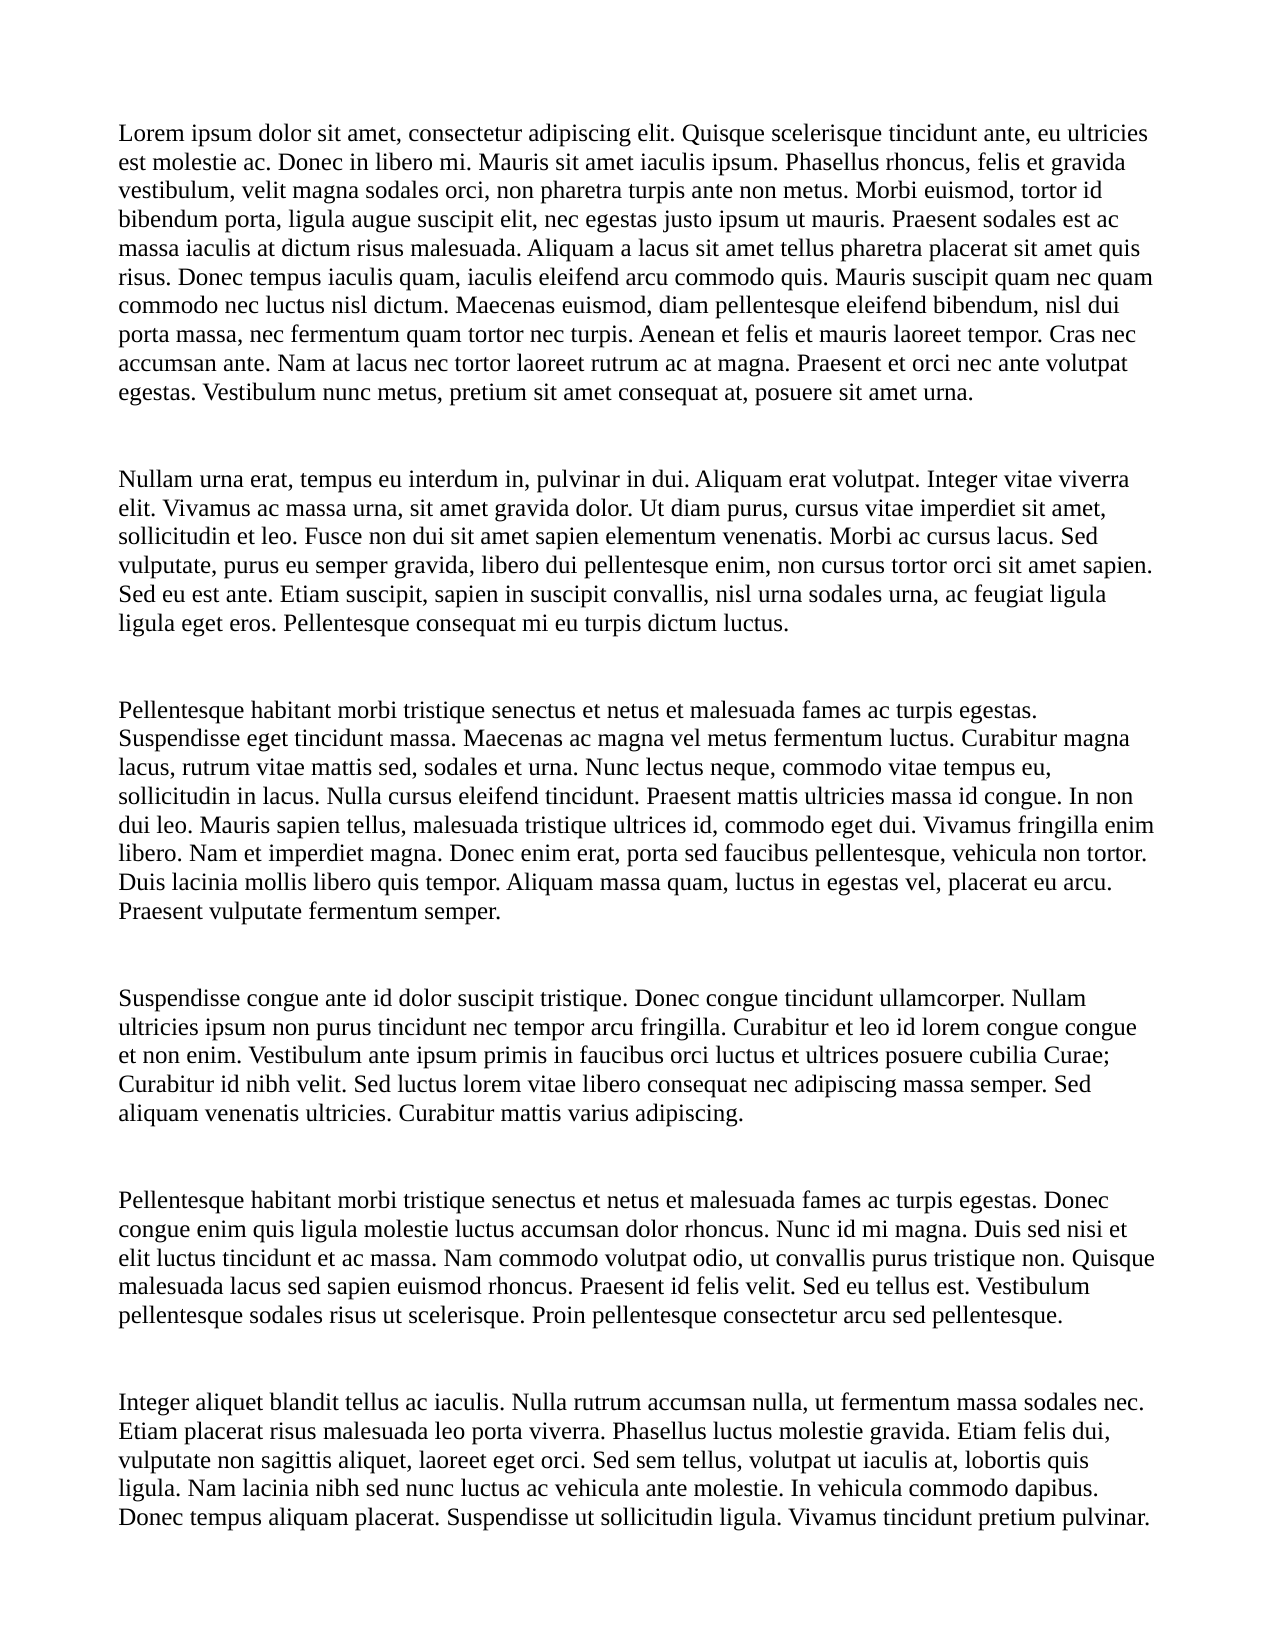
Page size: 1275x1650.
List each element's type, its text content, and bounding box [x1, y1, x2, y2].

text Integer aliquet blandit tellus ac iaculis. Nulla rutrum accumsan nulla, ut fermentum massa sodales nec. Etiam placerat risus malesuada leo porta viverra. Phasellus luctus molestie gravida. Etiam felis dui, vulputate non sagittis aliquet, laoreet eget orci. Sed sem tellus, volutpat ut iaculis at, lobortis quis ligula. Nam lacinia nibh sed nunc luctus ac vehicula ante molestie. In vehicula commodo dapibus. Donec tempus aliquam placerat. Suspendisse ut sollicitudin ligula. Vivamus tincidunt pretium pulvinar. [118, 1387, 1157, 1531]
text Suspendisse congue ante id dolor suscipit tristique. Donec congue tincidunt ullamcorper. Nullam ultricies ipsum non purus tincidunt nec tempor arcu fringilla. Curabitur et leo id lorem congue congue et non enim. Vestibulum ante ipsum primis in faucibus orci luctus et ultrices posuere cubilia Curae; Curabitur id nibh velit. Sed luctus lorem vitae libero consequat nec adipiscing massa semper. Sed aliquam venenatis ultricies. Curabitur mattis varius adipiscing. [118, 983, 1157, 1127]
text Pellentesque habitant morbi tristique senectus et netus et malesuada fames ac turpis egestas. Donec congue enim quis ligula molestie luctus accumsan dolor rhoncus. Nunc id mi magna. Duis sed nisi et elit luctus tincidunt et ac massa. Nam commodo volutpat odio, ut convallis purus tristique non. Quisque malesuada lacus sed sapien euismod rhoncus. Praesent id felis velit. Sed eu tellus est. Vestibulum pellentesque sodales risus ut scelerisque. Proin pellentesque consectetur arcu sed pellentesque. [118, 1185, 1157, 1329]
text Lorem ipsum dolor sit amet, consectetur adipiscing elit. Quisque scelerisque tincidunt ante, eu ultricies est molestie ac. Donec in libero mi. Mauris sit amet iaculis ipsum. Phasellus rhoncus, felis et gravida vestibulum, velit magna sodales orci, non pharetra turpis ante non metus. Morbi euismod, tortor id bibendum porta, ligula augue suscipit elit, nec egestas justo ipsum ut mauris. Praesent sodales est ac massa iaculis at dictum risus malesuada. Aliquam a lacus sit amet tellus pharetra placerat sit amet quis risus. Donec tempus iaculis quam, iaculis eleifend arcu commodo quis. Mauris suscipit quam nec quam commodo nec luctus nisl dictum. Maecenas euismod, diam pellentesque eleifend bibendum, nisl dui porta massa, nec fermentum quam tortor nec turpis. Aenean et felis et mauris laoreet tempor. Cras nec accumsan ante. Nam at lacus nec tortor laoreet rutrum ac at magna. Praesent et orci nec ante volutpat egestas. Vestibulum nunc metus, pretium sit amet consequat at, posuere sit amet urna. [118, 118, 1157, 406]
text Pellentesque habitant morbi tristique senectus et netus et malesuada fames ac turpis egestas. Suspendisse eget tincidunt massa. Maecenas ac magna vel metus fermentum luctus. Curabitur magna lacus, rutrum vitae mattis sed, sodales et urna. Nunc lectus neque, commodo vitae tempus eu, sollicitudin in lacus. Nulla cursus eleifend tincidunt. Praesent mattis ultricies massa id congue. In non dui leo. Mauris sapien tellus, malesuada tristique ultrices id, commodo eget dui. Vivamus fringilla enim libero. Nam et imperdiet magna. Donec enim erat, porta sed faucibus pellentesque, vehicula non tortor. Duis lacinia mollis libero quis tempor. Aliquam massa quam, luctus in egestas vel, placerat eu arcu. Praesent vulputate fermentum semper. [118, 695, 1157, 925]
text Nullam urna erat, tempus eu interdum in, pulvinar in dui. Aliquam erat volutpat. Integer vitae viverra elit. Vivamus ac massa urna, sit amet gravida dolor. Ut diam purus, cursus vitae imperdiet sit amet, sollicitudin et leo. Fusce non dui sit amet sapien elementum venenatis. Morbi ac cursus lacus. Sed vulputate, purus eu semper gravida, libero dui pellentesque enim, non cursus tortor orci sit amet sapien. Sed eu est ante. Etiam suscipit, sapien in suscipit convallis, nisl urna sodales urna, ac feugiat ligula ligula eget eros. Pellentesque consequat mi eu turpis dictum luctus. [118, 464, 1157, 636]
